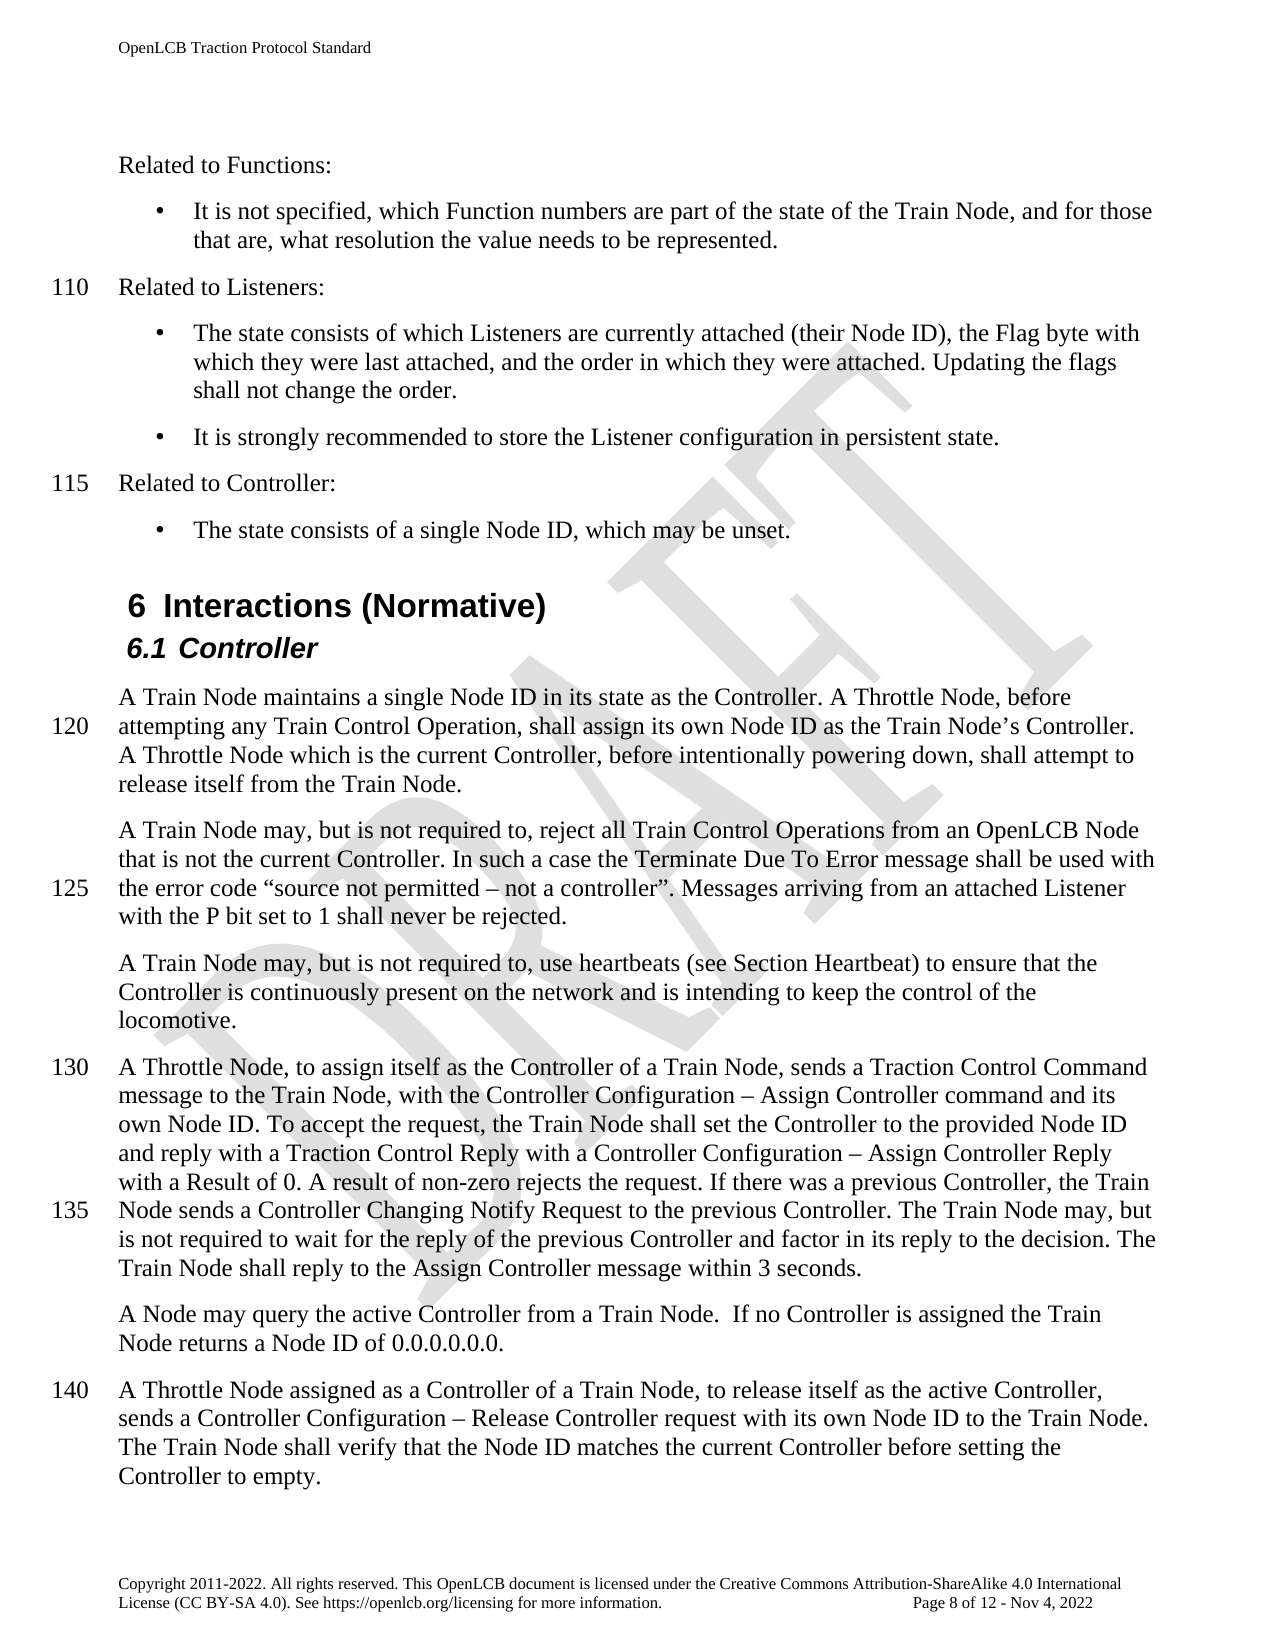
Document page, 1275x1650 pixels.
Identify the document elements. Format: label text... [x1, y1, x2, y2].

text A Train Node may, but is not required to, use heartbeats (see Section Heartbeat) to ensure that the Controller is continuously present on the network and is intending to keep the control of the locomotive. [211, 977, 386, 1034]
subtitle [734, 631, 818, 665]
text A Train Node may, but is not required to, use heartbeats (see Section Heartbeat) to ensure that the Controller is continuously present on the network and is intending to keep the control of the locomotive. [313, 948, 497, 1034]
text A Train Node may, but is not required to, reject all Train Control Operations from an OpenLCB Node that is not the current Controller. In such a case the Terminate Due To Error message shall be used with the error code “source not permitted – not a controller”. Messages arriving from an attached Listener with the P bit set to 1 shall never be rejected. [372, 828, 515, 930]
subtitle [828, 655, 850, 665]
subtitle [689, 586, 986, 625]
list The state consists of which Listeners are currently attached (their Node ID), the Flag byte with which they were last attached, and the order in which they were attached. Updating the flags shall not change the order. [156, 318, 1157, 404]
subtitle Controller [118, 631, 725, 665]
subtitle [1035, 631, 1157, 665]
list The state consists of a single Node ID, which may be unset. [684, 515, 764, 544]
subtitle [990, 586, 1157, 625]
text A Train Node may, but is not required to, reject all Train Control Operations from an OpenLCB Node that is not the current Controller. In such a case the Terminate Due To Error message shall be used with the error code “source not permitted – not a controller”. Messages arriving from an attached Listener with the P bit set to 1 shall never be rejected. [670, 815, 1157, 930]
text A Throttle Node, to assign itself as the Controller of a Train Node, sends a Traction Control Command message to the Train Node, with the Controller Configuration – Assign Controller command and its own Node ID. To accept the request, the Train Node shall set the Controller to the provided Node ID and reply with a Traction Control Reply with a Controller Configuration – Assign Controller Reply with a Result of 0. A result of non-zero rejects the request. If there was a previous Controller, the Train Node sends a Controller Changing Notify Request to the previous Controller. The Train Node may, but is not required to wait for the reply of the previous Controller and factor in its reply to the decision. The Train Node shall reply to the Assign Controller message within 3 seconds. [248, 1052, 493, 1251]
text A Train Node maintains a single Node ID in its state as the Controller. A Throttle Node, before attempting any Train Control Operation, shall assign its own Node ID as the Train Node’s Controller. A Throttle Node which is the current Controller, before intentionally powering down, shall attempt to release itself from the Train Node. [571, 682, 857, 797]
text A Train Node maintains a single Node ID in its state as the Controller. A Throttle Node, before attempting any Train Control Operation, shall assign its own Node ID as the Train Node’s Controller. A Throttle Node which is the current Controller, before intentionally powering down, shall attempt to release itself from the Train Node. [547, 703, 684, 797]
list The state consists of a single Node ID, which may be unset. [156, 515, 673, 544]
list It is strongly recommended to store the Listener configuration in persistent state. [826, 422, 1157, 451]
text A Train Node may, but is not required to, reject all Train Control Operations from an OpenLCB Node that is not the current Controller. In such a case the Terminate Due To Error message shall be used with the error code “source not permitted – not a controller”. Messages arriving from an attached Listener with the P bit set to 1 shall never be rejected. [118, 815, 393, 930]
text A Node may query the active Controller from a Train Node. If no Controller is assigned the Train Node returns a Node ID of 0.0.0.0.0.0. [118, 1299, 1157, 1357]
list The state consists of a single Node ID, which may be unset. [919, 515, 1157, 544]
text A Train Node may, but is not required to, reject all Train Control Operations from an OpenLCB Node that is not the current Controller. In such a case the Terminate Due To Error message shall be used with the error code “source not permitted – not a controller”. Messages arriving from an attached Listener with the P bit set to 1 shall never be rejected. [465, 815, 684, 930]
text A Train Node may, but is not required to, use heartbeats (see Section Heartbeat) to ensure that the Controller is continuously present on the network and is intending to keep the control of the locomotive. [549, 948, 1157, 1034]
text A Train Node maintains a single Node ID in its state as the Controller. A Throttle Node, before attempting any Train Control Operation, shall assign its own Node ID as the Train Node’s Controller. A Throttle Node which is the current Controller, before intentionally powering down, shall attempt to release itself from the Train Node. [118, 682, 592, 797]
list It is not specified, which Function numbers are part of the state of the Train Node, and for those that are, what resolution the value needs to be represented. [156, 196, 1157, 254]
subtitle [836, 631, 1026, 665]
text [872, 468, 1157, 497]
text A Throttle Node assigned as a Controller of a Train Node, to release itself as the active Controller, sends a Controller Configuration – Release Controller request with its own Node ID to the Train Node. The Train Node shall verify that the Node ID matches the current Controller before setting the Controller to empty. [118, 1375, 1157, 1490]
text A Train Node may, but is not required to, use heartbeats (see Section Heartbeat) to ensure that the Controller is continuously present on the network and is intending to keep the control of the locomotive. [506, 972, 649, 1034]
text Related to Controller: [118, 468, 755, 497]
text A Train Node may, but is not required to, use heartbeats (see Section Heartbeat) to ensure that the Controller is continuously present on the network and is intending to keep the control of the locomotive. [118, 948, 251, 1034]
text A Train Node maintains a single Node ID in its state as the Controller. A Throttle Node, before attempting any Train Control Operation, shall assign its own Node ID as the Train Node’s Controller. A Throttle Node which is the current Controller, before intentionally powering down, shall attempt to release itself from the Train Node. [798, 682, 1157, 797]
list It is strongly recommended to store the Listener configuration in persistent state. [156, 422, 766, 451]
list The state consists of a single Node ID, which may be unset. [752, 515, 905, 544]
subtitle Interactions (Normative) [118, 586, 685, 625]
text Related to Listeners: [118, 272, 1157, 300]
text A Throttle Node, to assign itself as the Controller of a Train Node, sends a Traction Control Command message to the Train Node, with the Controller Configuration – Assign Controller command and its own Node ID. To accept the request, the Train Node shall set the Controller to the provided Node ID and reply with a Traction Control Reply with a Controller Configuration – Assign Controller Reply with a Result of 0. A result of non-zero rejects the request. If there was a previous Controller, the Train Node sends a Controller Changing Notify Request to the previous Controller. The Train Node may, but is not required to wait for the reply of the previous Controller and factor in its reply to the decision. The Train Node shall reply to the Assign Controller message within 3 seconds. [451, 1052, 1157, 1282]
text Related to Functions: [118, 150, 1157, 179]
text A Throttle Node, to assign itself as the Controller of a Train Node, sends a Traction Control Command message to the Train Node, with the Controller Configuration – Assign Controller command and its own Node ID. To accept the request, the Train Node shall set the Controller to the provided Node ID and reply with a Traction Control Reply with a Controller Configuration – Assign Controller Reply with a Result of 0. A result of non-zero rejects the request. If there was a previous Controller, the Train Node sends a Controller Changing Notify Request to the previous Controller. The Train Node may, but is not required to wait for the reply of the previous Controller and factor in its reply to the decision. The Train Node shall reply to the Assign Controller message within 3 seconds. [118, 1052, 429, 1282]
text [757, 468, 858, 497]
